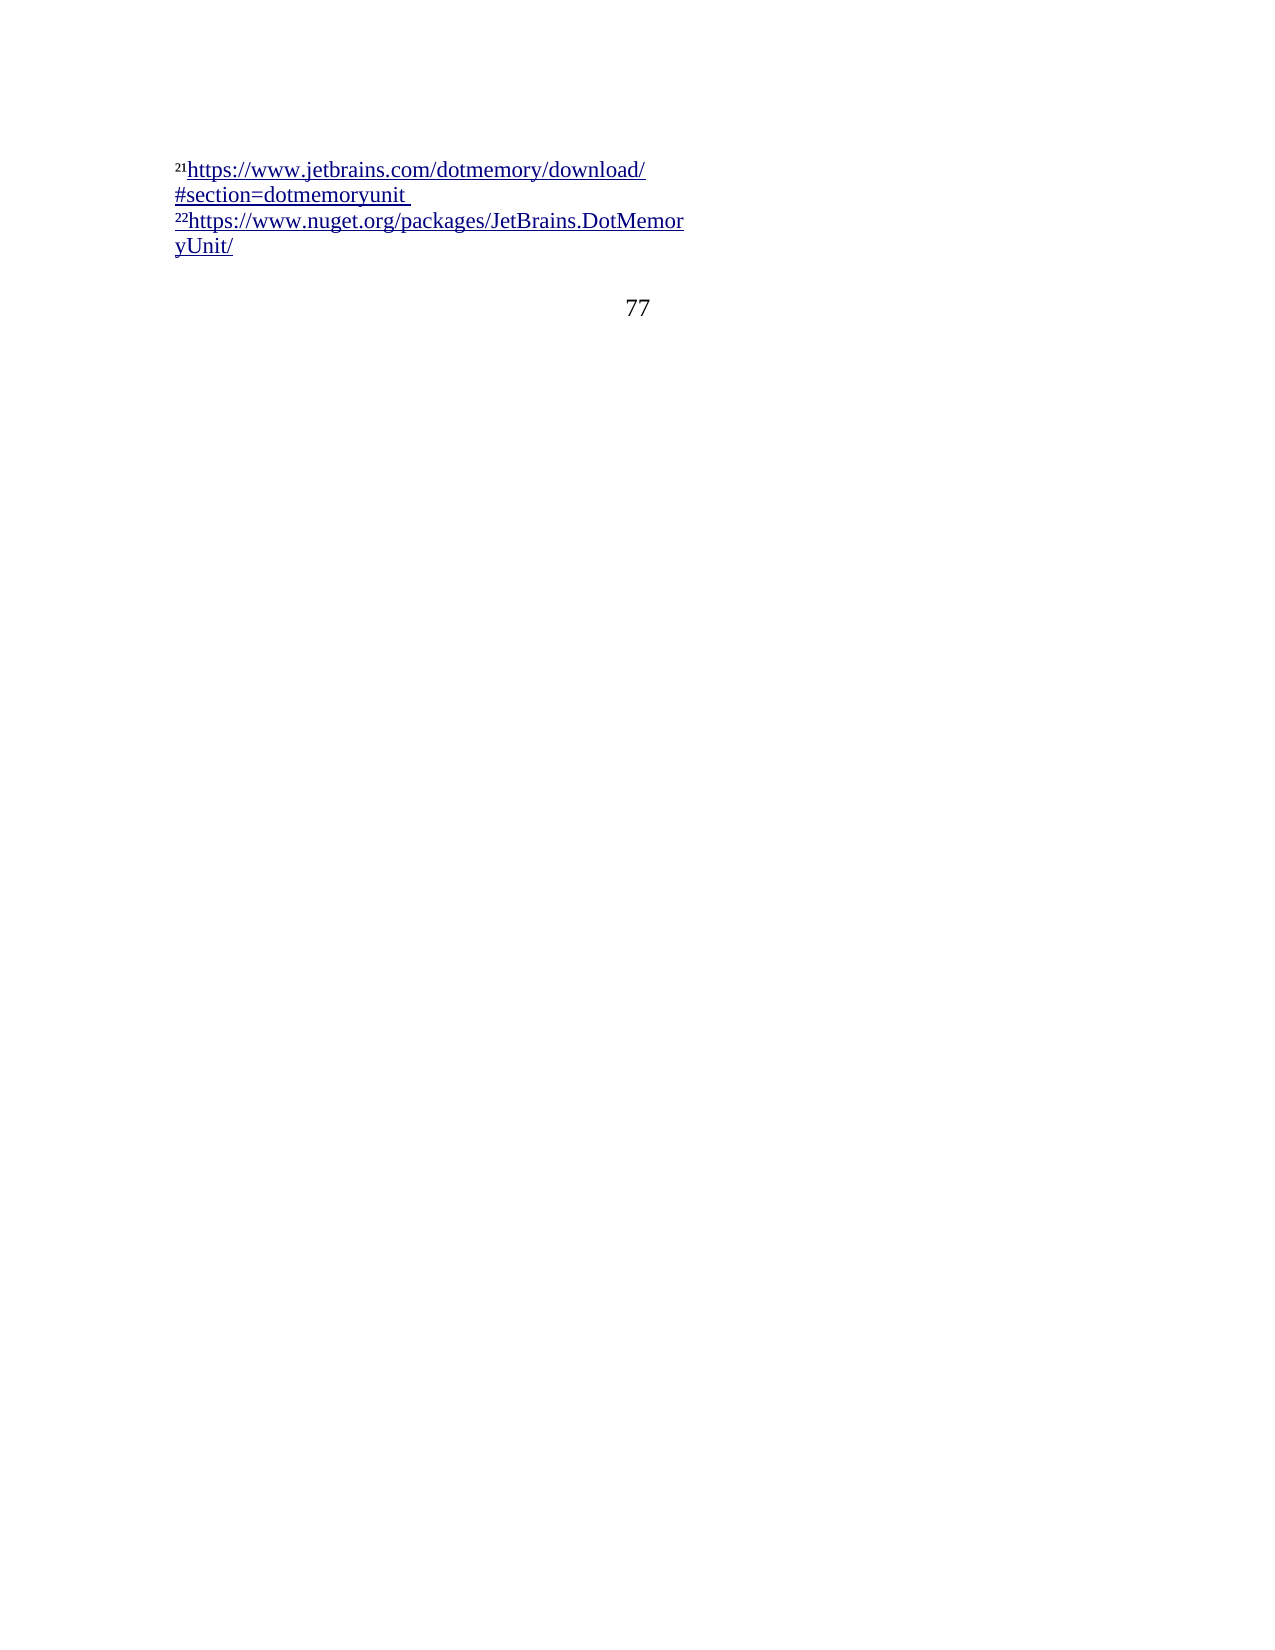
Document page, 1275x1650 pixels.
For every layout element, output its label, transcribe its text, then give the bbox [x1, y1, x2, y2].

text 77 [623, 293, 652, 322]
text ²¹https://www.jetbrains.com/dotmemory/download/#section=dotmemoryunit ²²https://www.nuget.org/packages/JetBrains.DotMemoryUnit/ [174, 156, 690, 258]
